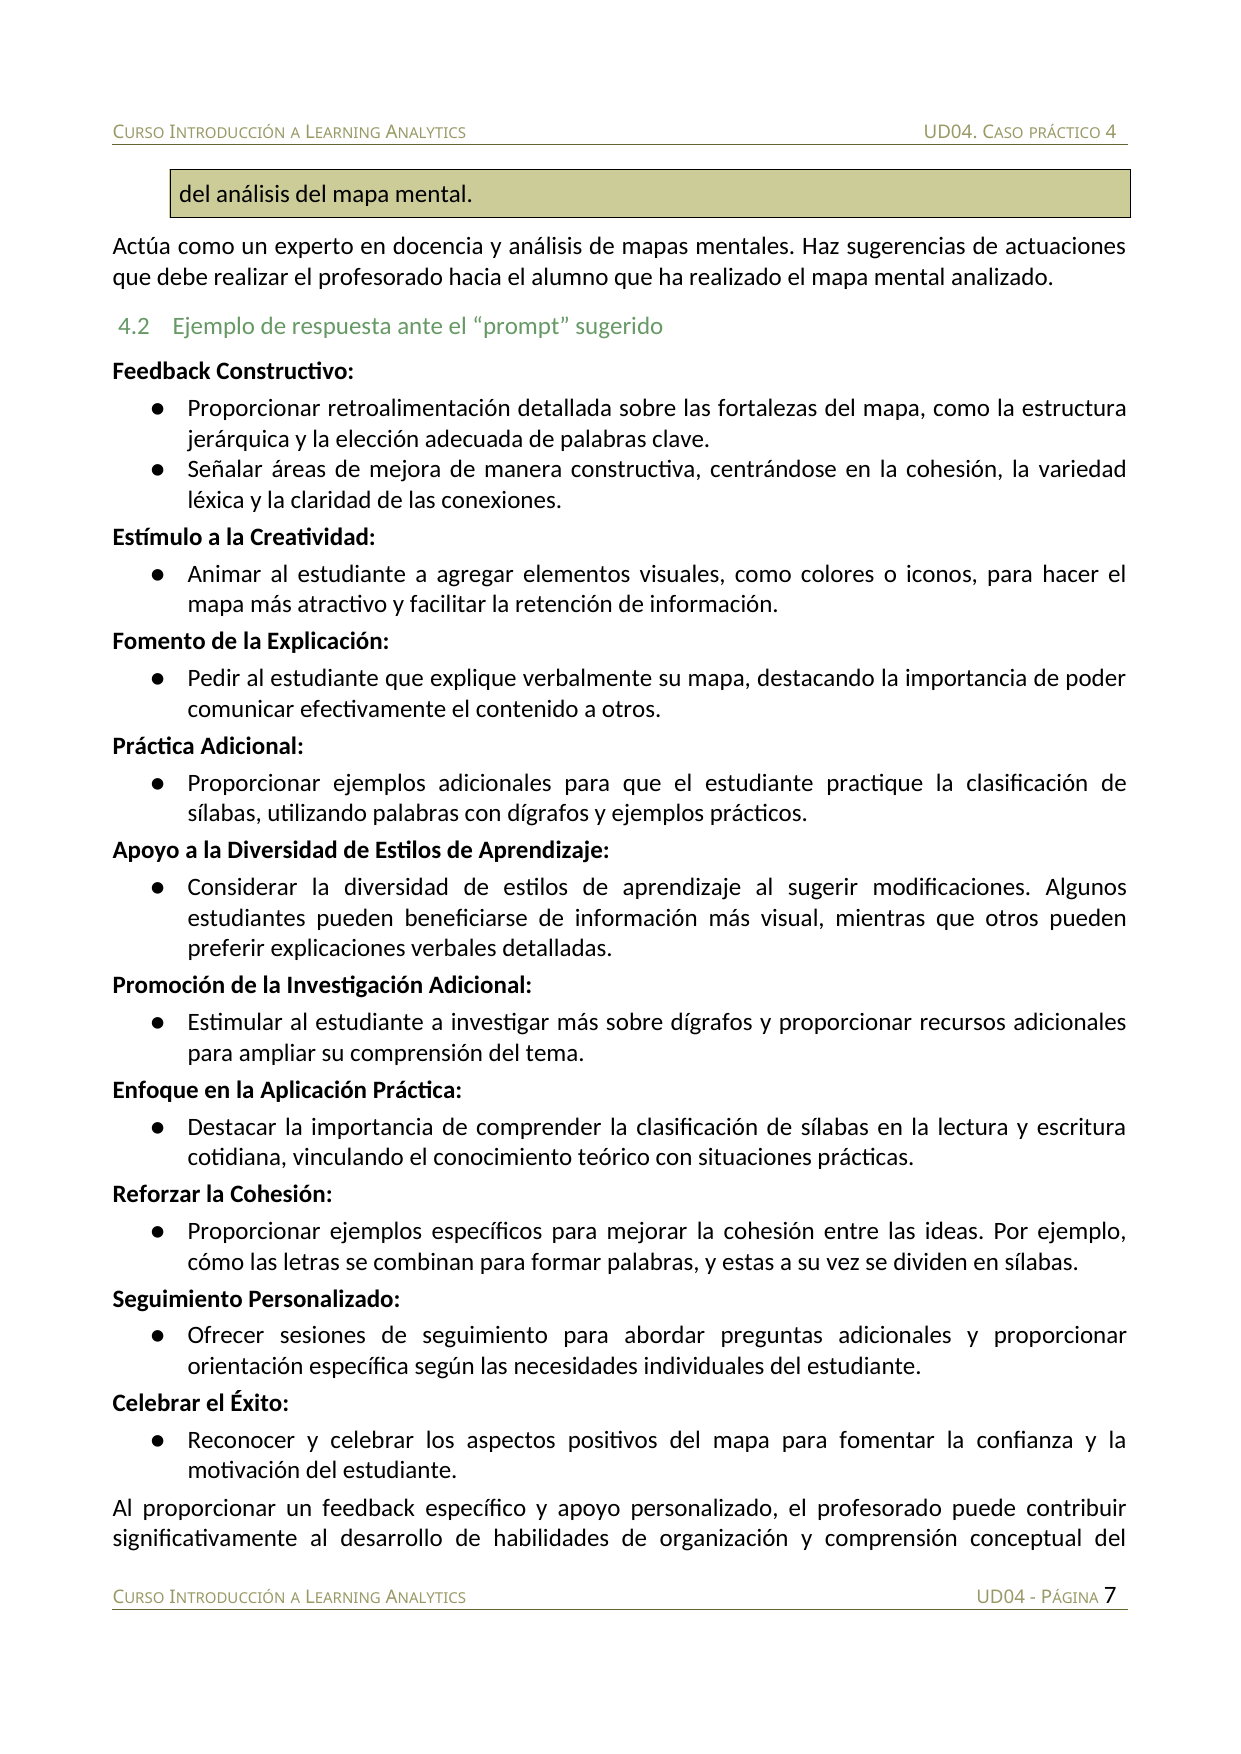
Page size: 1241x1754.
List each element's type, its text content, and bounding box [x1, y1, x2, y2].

subtitle Ejemplo de respuesta ante el “prompt” sugerido [112, 310, 1128, 341]
list Destacar la importancia de comprender la clasificación de sílabas en la lectura y escritura cotidiana, vinculando el conocimiento teórico con situaciones prácticas. [150, 1111, 1128, 1172]
text Apoyo a la Diversidad de Estilos de Aprendizaje: [112, 834, 1128, 865]
text Enfoque en la Aplicación Práctica: [112, 1074, 1128, 1104]
text Práctica Adicional: [112, 730, 1128, 760]
list Pedir al estudiante que explique verbalmente su mapa, destacando la importancia de poder comunicar efectivamente el contenido a otros. [150, 662, 1128, 723]
list Considerar la diversidad de estilos de aprendizaje al sugerir modificaciones. Algunos estudiantes pueden beneficiarse de información más visual, mientras que otros pueden preferir explicaciones verbales detalladas. [150, 871, 1128, 963]
text Celebrar el Éxito: [112, 1387, 1128, 1418]
text Al proporcionar un feedback específico y apoyo personalizado, el profesorado puede contribuir significativamente al desarrollo de habilidades de organización y comprensión conceptual del [112, 1492, 1128, 1553]
list Reconocer y celebrar los aspectos positivos del mapa para fomentar la confianza y la motivación del estudiante. [150, 1424, 1128, 1485]
text Promoción de la Investigación Adicional: [112, 969, 1128, 1000]
text Reforzar la Cohesión: [112, 1178, 1128, 1209]
list Estimular al estudiante a investigar más sobre dígrafos y proporcionar recursos adicionales para ampliar su comprensión del tema. [150, 1006, 1128, 1067]
list Animar al estudiante a agregar elementos visuales, como colores o iconos, para hacer el mapa más atractivo y facilitar la retención de información. [150, 558, 1128, 619]
text Actúa como un experto en docencia y análisis de mapas mentales. Haz sugerencias de actuaciones que debe realizar el profesorado hacia el alumno que ha realizado el mapa mental analizado. [112, 230, 1128, 291]
text Fomento de la Explicación: [112, 625, 1128, 656]
text Estímulo a la Creatividad: [112, 521, 1128, 551]
list Señalar áreas de mejora de manera constructiva, centrándose en la cohesión, la variedad léxica y la claridad de las conexiones. [150, 453, 1128, 514]
text Feedback Constructivo: [112, 355, 1128, 386]
text del análisis del mapa mental. [171, 170, 1130, 217]
text Seguimiento Personalizado: [112, 1283, 1128, 1313]
list Ofrecer sesiones de seguimiento para abordar preguntas adicionales y proporcionar orientación específica según las necesidades individuales del estudiante. [150, 1320, 1128, 1381]
list Proporcionar ejemplos específicos para mejorar la cohesión entre las ideas. Por ejemplo, cómo las letras se combinan para formar palabras, y estas a su vez se dividen en sílabas. [150, 1215, 1128, 1276]
list Proporcionar ejemplos adicionales para que el estudiante practique la clasificación de sílabas, utilizando palabras con dígrafos y ejemplos prácticos. [150, 767, 1128, 828]
list Proporcionar retroalimentación detallada sobre las fortalezas del mapa, como la estructura jerárquica y la elección adecuada de palabras clave. [150, 392, 1128, 453]
